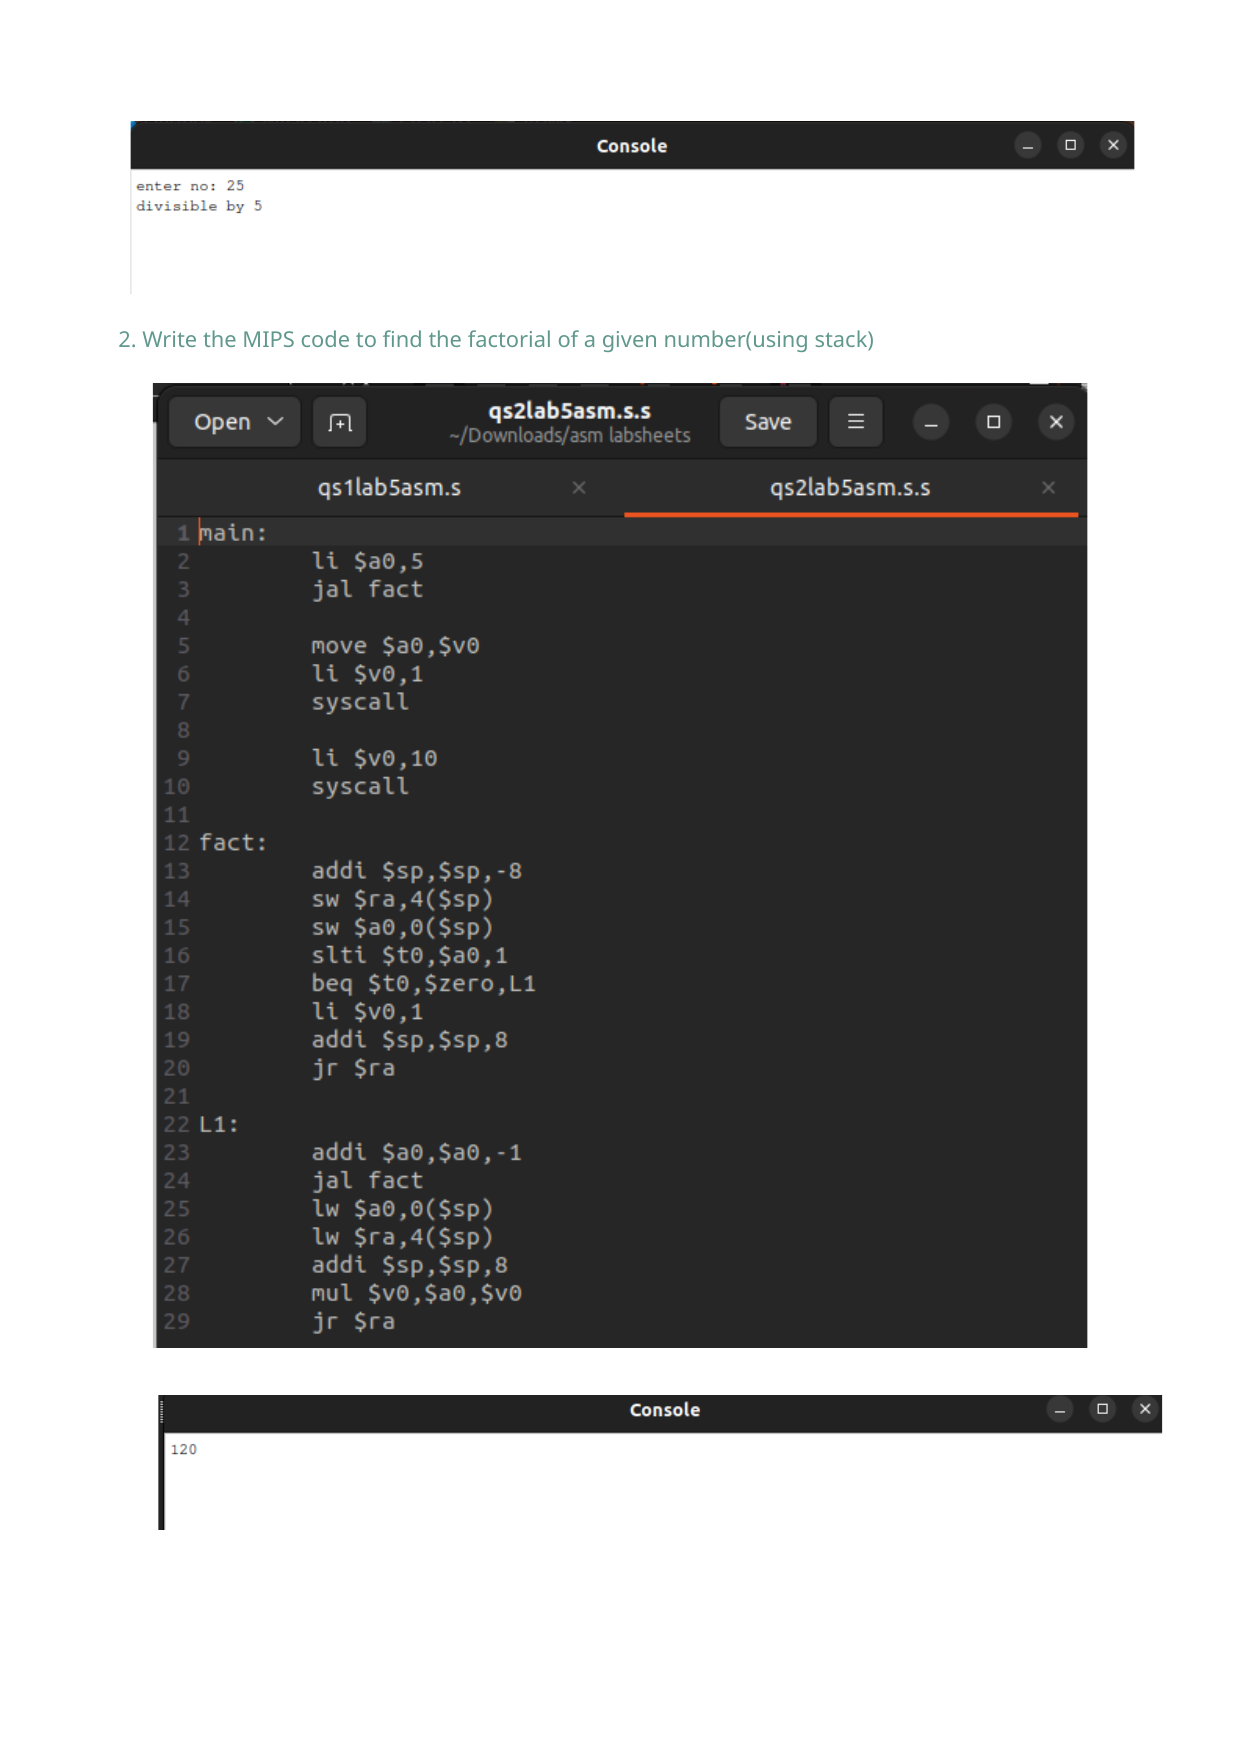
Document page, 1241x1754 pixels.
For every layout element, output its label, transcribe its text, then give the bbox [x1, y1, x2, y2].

picture [152, 383, 1088, 1348]
picture [158, 1395, 1163, 1530]
text 2. Write the MIPS code to find the factorial of a given number(using stack) [118, 323, 1122, 353]
picture [130, 121, 1135, 294]
